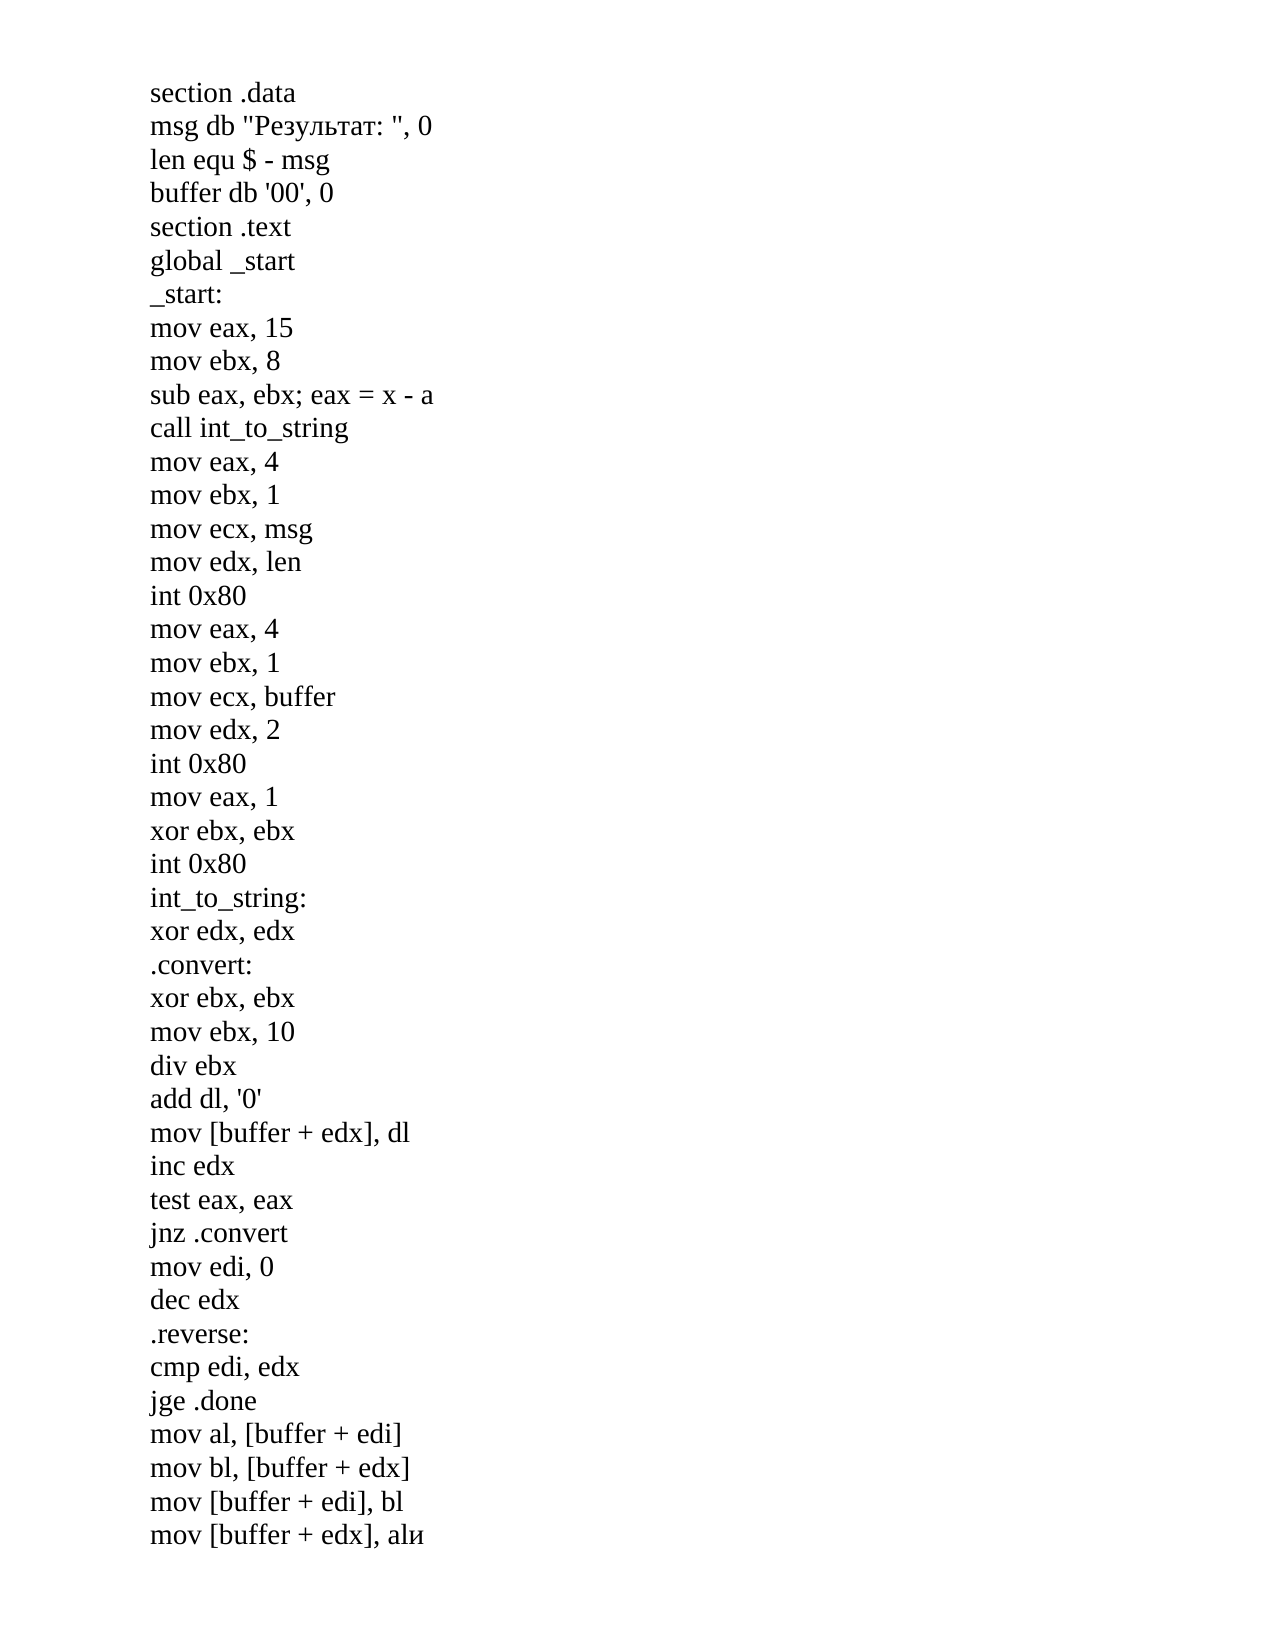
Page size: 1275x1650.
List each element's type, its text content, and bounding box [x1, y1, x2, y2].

text test eax, eax [150, 1182, 1125, 1215]
text xor ebx, ebx [150, 813, 1125, 846]
text mov ebx, 1 [150, 645, 1125, 679]
text mov [buffer + edi], bl [150, 1484, 1125, 1517]
text section .data [150, 75, 1125, 108]
text msg db "Результат: ", 0 [150, 108, 1125, 142]
text mov [buffer + edx], dl [150, 1115, 1125, 1148]
text int 0x80 [150, 846, 1125, 880]
text mov ebx, 1 [150, 477, 1125, 511]
text cmp edi, edx [150, 1349, 1125, 1383]
text mov ebx, 8 [150, 343, 1125, 377]
text len equ $ - msg [150, 142, 1125, 176]
text mov eax, 1 [150, 779, 1125, 813]
text sub eax, ebx; eax = x - a [150, 377, 1125, 410]
text section .text [150, 209, 1125, 243]
text div ebx [150, 1048, 1125, 1081]
text jge .done [150, 1383, 1125, 1417]
text mov edx, len [150, 544, 1125, 578]
text _start: [150, 276, 1125, 310]
text call int_to_string [150, 410, 1125, 444]
text mov eax, 4 [150, 612, 1125, 645]
text int_to_string: [150, 880, 1125, 913]
text mov ecx, msg [150, 511, 1125, 544]
text mov eax, 15 [150, 310, 1125, 343]
text inc edx [150, 1148, 1125, 1182]
text mov ecx, buffer [150, 679, 1125, 712]
text add dl, '0' [150, 1081, 1125, 1115]
text global _start [150, 243, 1125, 276]
text mov [buffer + edx], alи [150, 1517, 1125, 1551]
text int 0x80 [150, 746, 1125, 779]
text jnz .convert [150, 1215, 1125, 1249]
text mov edx, 2 [150, 712, 1125, 746]
text xor edx, edx [150, 913, 1125, 947]
text mov eax, 4 [150, 444, 1125, 477]
text xor ebx, ebx [150, 981, 1125, 1014]
text dec edx [150, 1282, 1125, 1316]
text .reverse: [150, 1316, 1125, 1349]
text mov ebx, 10 [150, 1014, 1125, 1048]
text .convert: [150, 947, 1125, 981]
text int 0x80 [150, 578, 1125, 612]
text buffer db '00', 0 [150, 176, 1125, 209]
text mov bl, [buffer + edx] [150, 1450, 1125, 1484]
text mov edi, 0 [150, 1249, 1125, 1282]
text mov al, [buffer + edi] [150, 1417, 1125, 1450]
